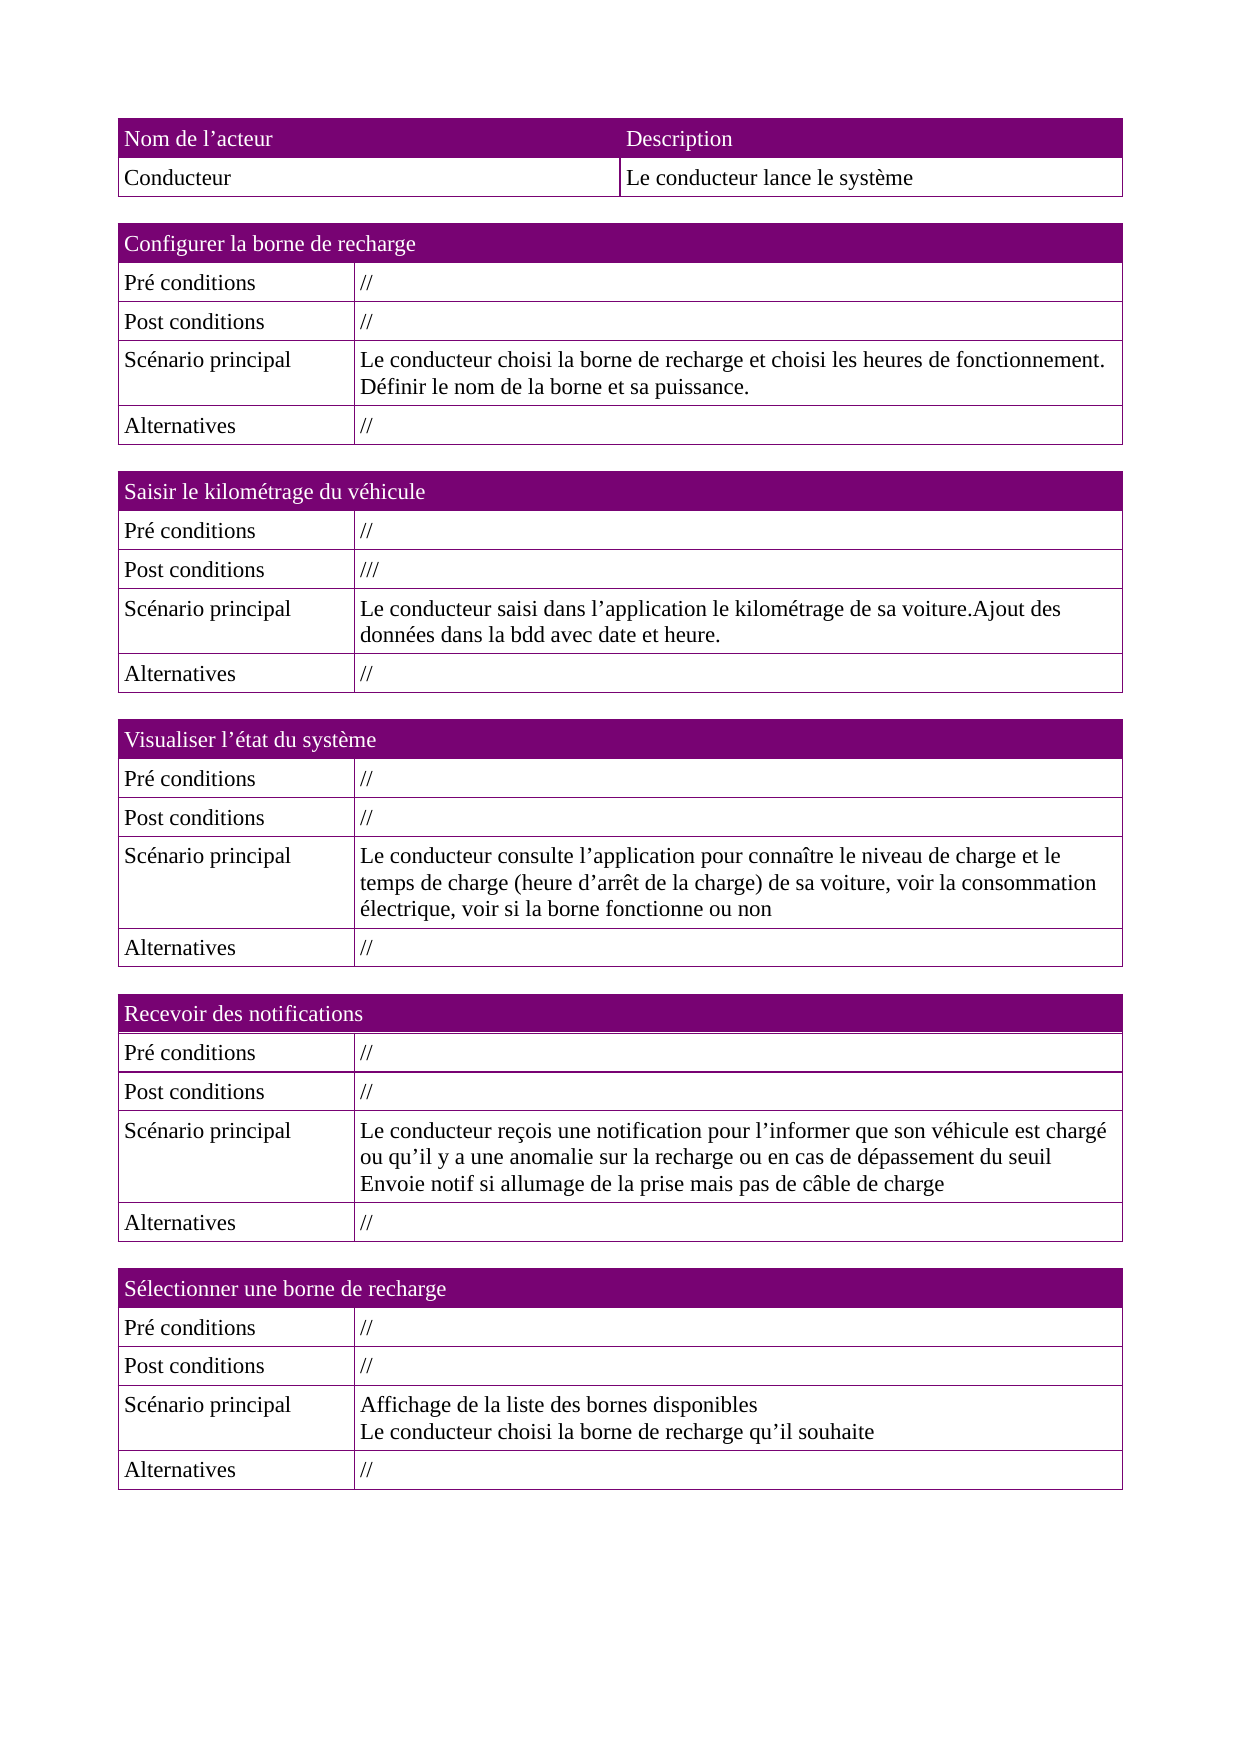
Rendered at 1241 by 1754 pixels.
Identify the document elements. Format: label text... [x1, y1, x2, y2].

table_header Configurer la borne de recharge [119, 224, 1122, 262]
table_cell Pré conditions [119, 759, 354, 797]
table_cell Alternatives [119, 1451, 354, 1489]
table_cell Alternatives [119, 654, 354, 692]
table_header Sélectionner une borne de recharge [119, 1269, 1122, 1307]
table_cell Post conditions [119, 798, 354, 836]
table_cell Pré conditions [119, 1034, 354, 1071]
table_cell Le conducteur consulte l’application pour connaître le niveau de charge et le temps de charge (heure d’arrêt de la charge) de sa voiture, voir la consommation électrique, voir si la borne fonctionne ou non [355, 837, 1122, 927]
table_cell // [355, 1347, 1122, 1384]
table_cell // [355, 302, 1122, 340]
table_cell Alternatives [119, 406, 354, 444]
table_cell Le conducteur lance le système [621, 158, 1122, 196]
table_cell // [355, 406, 1122, 444]
table_cell // [355, 1034, 1122, 1071]
table_cell Post conditions [119, 1347, 354, 1384]
table_cell // [355, 1203, 1122, 1241]
table_cell // [355, 1451, 1122, 1489]
table_cell // [355, 1308, 1122, 1346]
table_cell Affichage de la liste des bornes disponibles Le conducteur choisi la borne de recharge qu’il souhaite [355, 1386, 1122, 1450]
table_cell Alternatives [119, 929, 354, 966]
table_cell Scénario principal [119, 1111, 354, 1202]
table_header Visualiser l’état du système [119, 720, 1122, 758]
table_cell Alternatives [119, 1203, 354, 1241]
table_cell // [355, 759, 1122, 797]
table_cell // [355, 929, 1122, 966]
table_cell Scénario principal [119, 589, 354, 653]
table_header Description [621, 119, 1122, 157]
table_cell // [355, 798, 1122, 836]
table_cell // [355, 1073, 1122, 1110]
table_cell Pré conditions [119, 1308, 354, 1346]
table_cell Pré conditions [119, 511, 354, 549]
table_cell Le conducteur saisi dans l’application le kilométrage de sa voiture.Ajout des données dans la bdd avec date et heure. [355, 589, 1122, 653]
table_cell Post conditions [119, 1073, 354, 1110]
table_cell Scénario principal [119, 837, 354, 927]
table_header Nom de l’acteur [119, 119, 619, 157]
table_cell Le conducteur choisi la borne de recharge et choisi les heures de fonctionnement. Définir le nom de la borne et sa puissance. [355, 341, 1122, 405]
table_header Saisir le kilométrage du véhicule [119, 472, 1122, 510]
table_cell Scénario principal [119, 341, 354, 405]
table_cell // [355, 511, 1122, 549]
table_cell Le conducteur reçois une notification pour l’informer que son véhicule est chargé ou qu’il y a une anomalie sur la recharge ou en cas de dépassement du seuil Envoie notif si allumage de la prise mais pas de câble de charge [355, 1111, 1122, 1202]
table_cell Post conditions [119, 550, 354, 588]
table_cell Scénario principal [119, 1386, 354, 1450]
table_cell Conducteur [119, 158, 619, 196]
table_cell /// [355, 550, 1122, 588]
table_cell // [355, 263, 1122, 301]
table_cell Post conditions [119, 302, 354, 340]
table_cell Pré conditions [119, 263, 354, 301]
table_cell // [355, 654, 1122, 692]
table_header Recevoir des notifications [119, 995, 1122, 1032]
